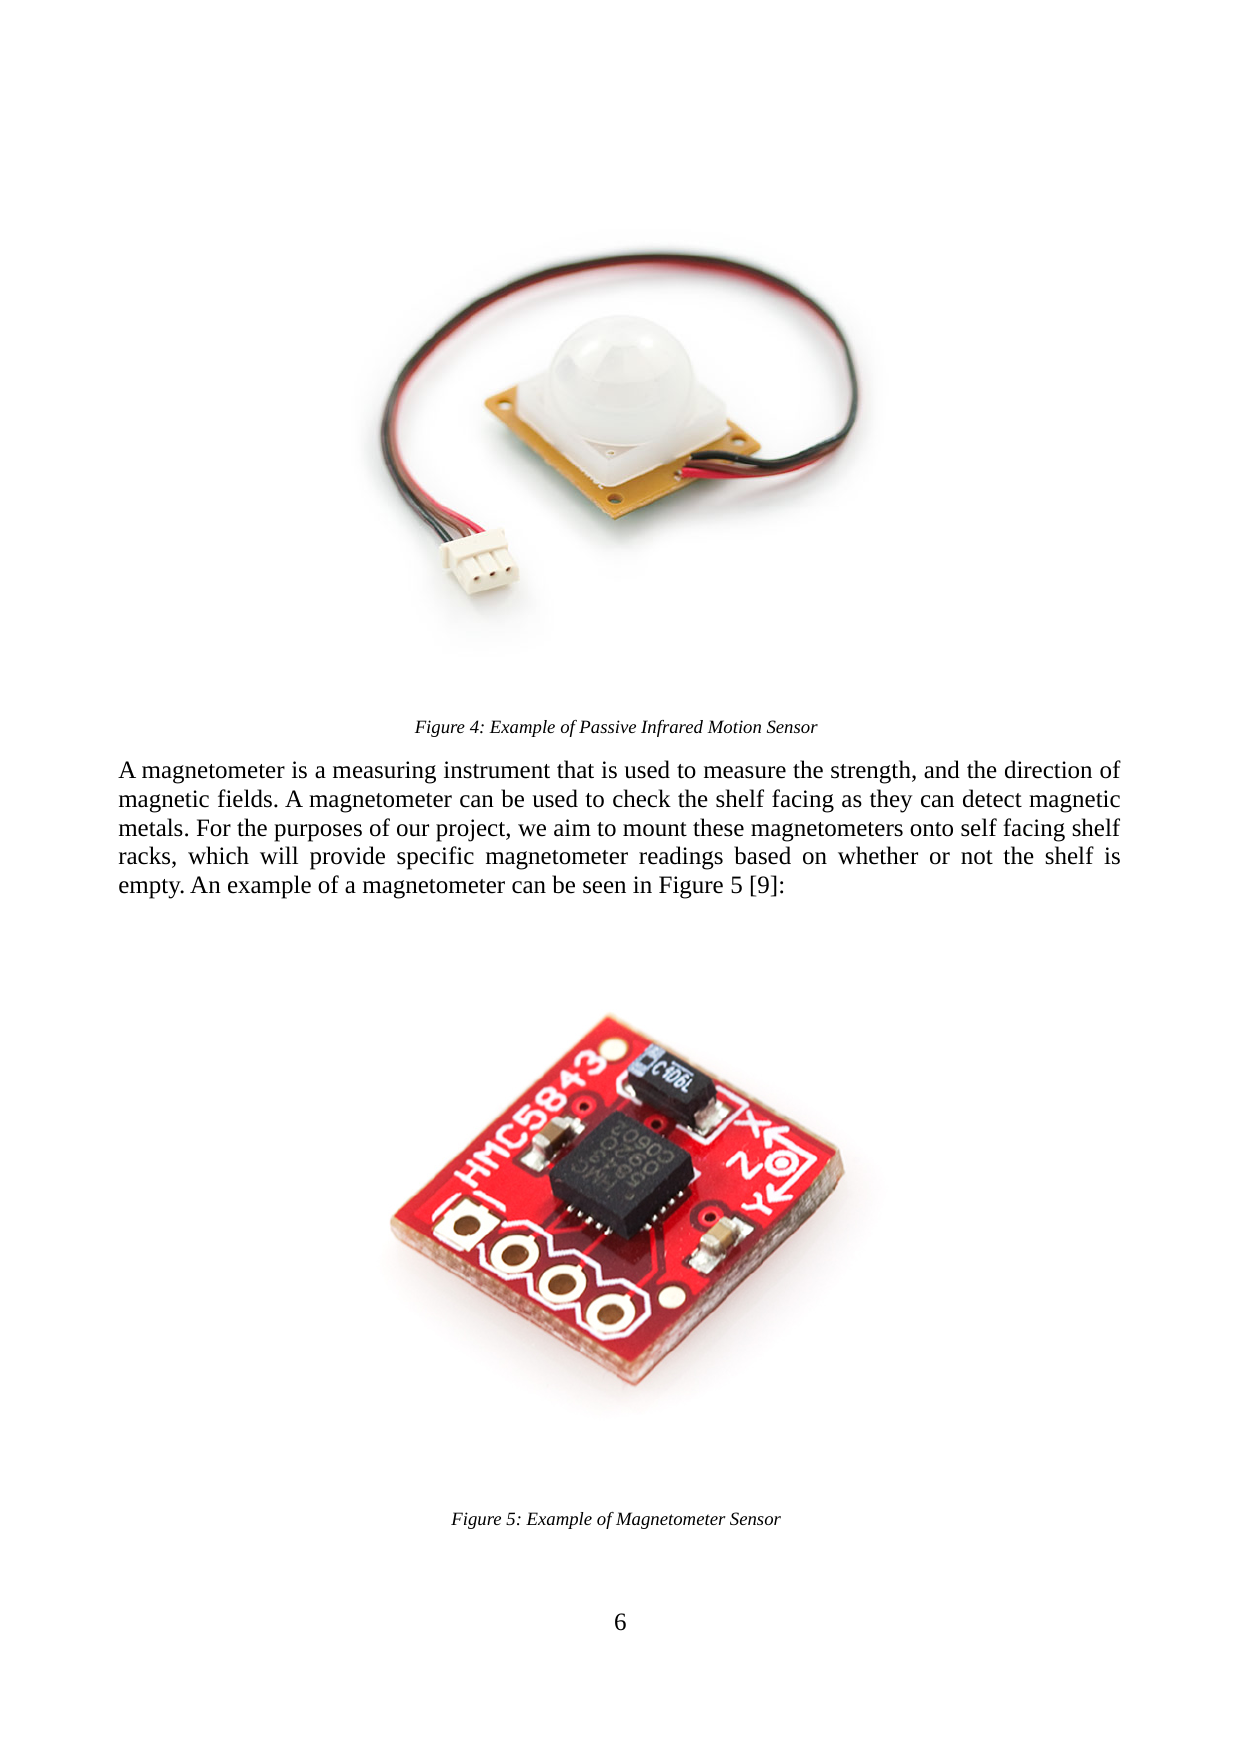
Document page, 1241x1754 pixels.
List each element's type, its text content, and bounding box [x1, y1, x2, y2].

text Figure 4: Example of Passive Infrared Motion Sensor [326, 716, 908, 737]
text Figure 5: Example of Magnetometer Sensor [326, 1508, 908, 1529]
text A magnetometer is a measuring instrument that is used to measure the strength, and the direction of magnetic fields. A magnetometer can be used to check the shelf facing as they can detect magnetic metals. For the purposes of our project, we aim to mount these magnetometers onto self facing shelf racks, which will provide specific magnetometer readings based on whether or not the shelf is empty. An example of a magnetometer can be seen in Figure 5 [9]: [118, 755, 1122, 899]
picture [325, 130, 909, 716]
picture [325, 923, 909, 1508]
